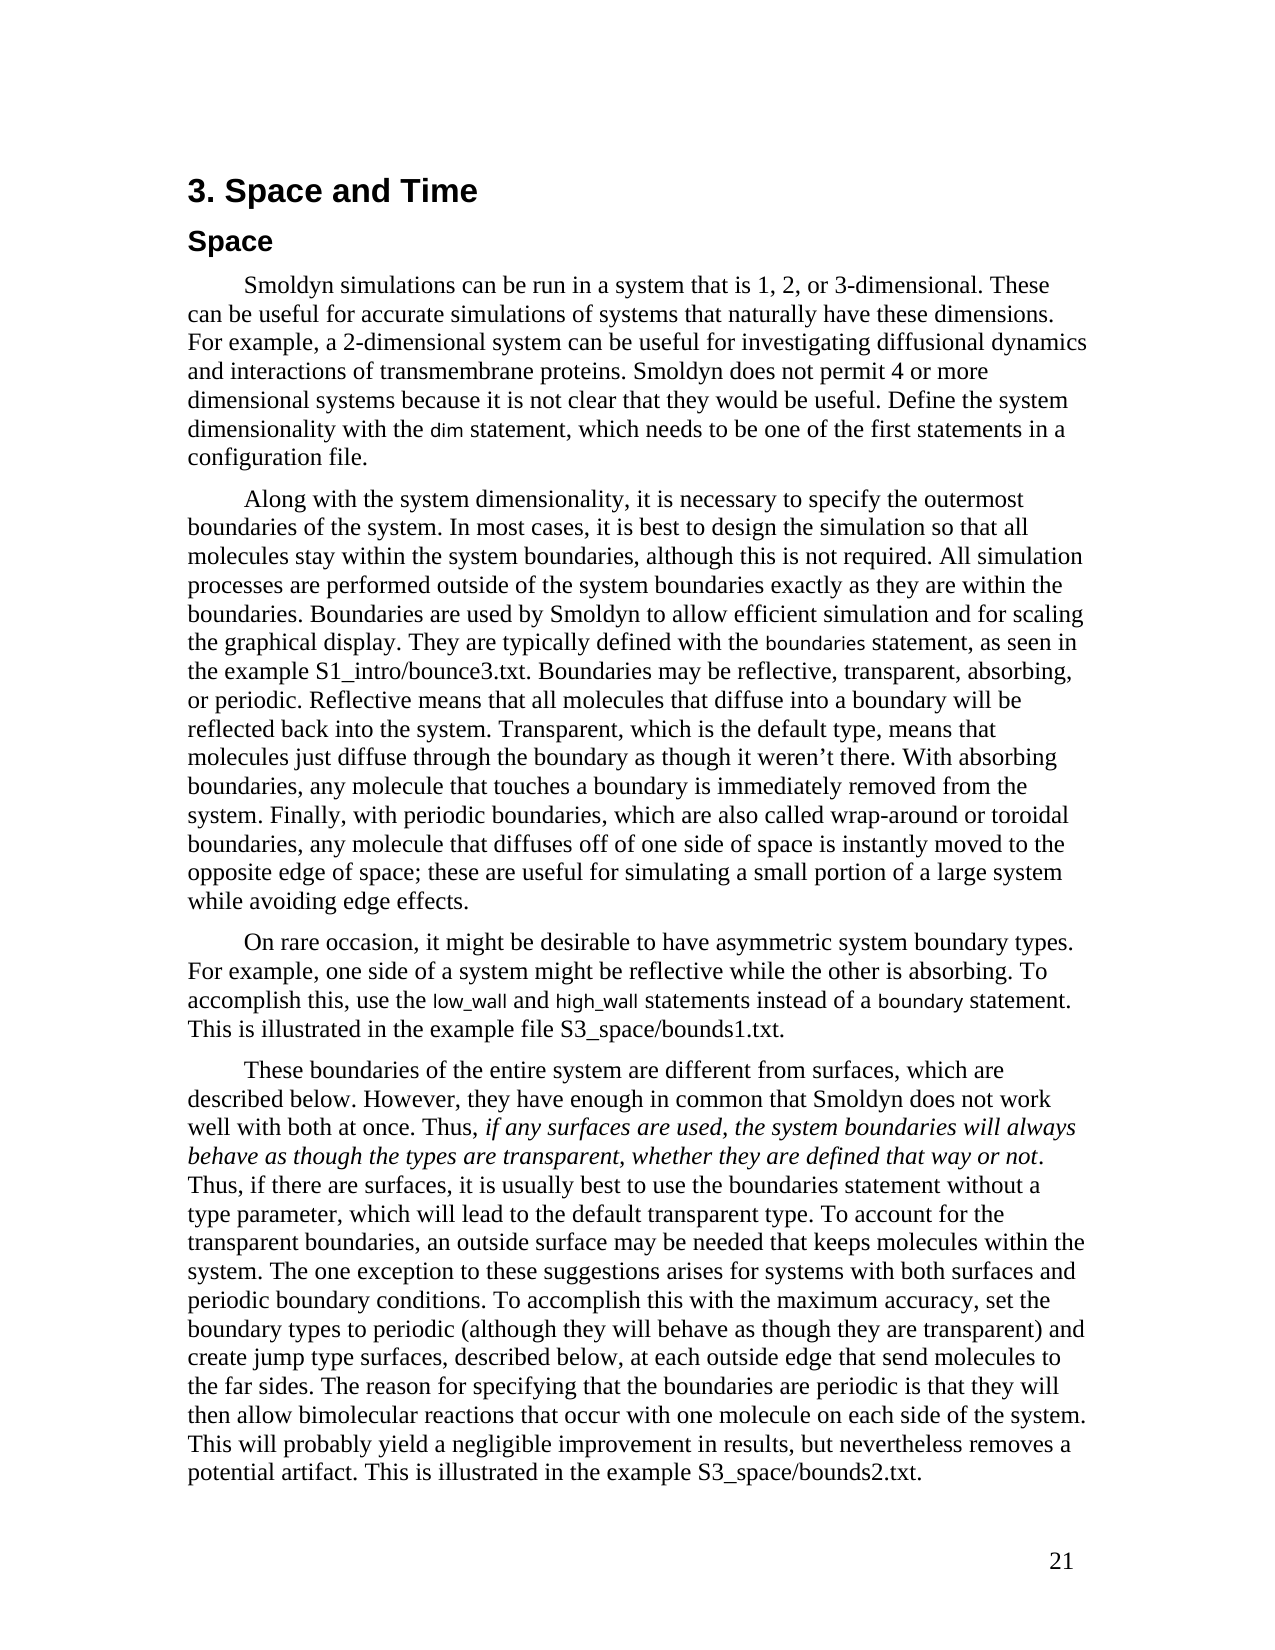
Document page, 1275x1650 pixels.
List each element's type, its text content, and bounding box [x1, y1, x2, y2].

text Along with the system dimensionality, it is necessary to specify the outermost boundaries of the system. In most cases, it is best to design the simulation so that all molecules stay within the system boundaries, although this is not required. All simulation processes are performed outside of the system boundaries exactly as they are within the boundaries. Boundaries are used by Smoldyn to allow efficient simulation and for scaling the graphical display. They are typically defined with the boundaries statement, as seen in the example S1_intro/bounce3.txt. Boundaries may be reflective, transparent, absorbing, or periodic. Reflective means that all molecules that diffuse into a boundary will be reflected back into the system. Transparent, which is the default type, means that molecules just diffuse through the boundary as though it weren’t there. With absorbing boundaries, any molecule that touches a boundary is immediately removed from the system. Finally, with periodic boundaries, which are also called wrap-around or toroidal boundaries, any molecule that diffuses off of one side of space is instantly moved to the opposite edge of space; these are useful for simulating a small portion of a large system while avoiding edge effects. [187, 484, 1087, 915]
subtitle Space [187, 224, 1087, 257]
text Smoldyn simulations can be run in a system that is 1, 2, or 3-dimensional. These can be useful for accurate simulations of systems that naturally have these dimensions. For example, a 2-dimensional system can be useful for investigating diffusional dynamics and interactions of transmembrane proteins. Smoldyn does not permit 4 or more dimensional systems because it is not clear that they would be useful. Define the system dimensionality with the dim statement, which needs to be one of the first statements in a configuration file. [187, 270, 1087, 471]
subtitle 3. Space and Time [187, 171, 1087, 209]
text These boundaries of the entire system are different from surfaces, which are described below. However, they have enough in common that Smoldyn does not work well with both at once. Thus, if any surfaces are used, the system boundaries will always behave as though the types are transparent, whether they are defined that way or not. Thus, if there are surfaces, it is usually best to use the boundaries statement without a type parameter, which will lead to the default transparent type. To account for the transparent boundaries, an outside surface may be needed that keeps molecules within the system. The one exception to these suggestions arises for systems with both surfaces and periodic boundary conditions. To accomplish this with the maximum accuracy, set the boundary types to periodic (although they will behave as though they are transparent) and create jump type surfaces, described below, at each outside edge that send molecules to the far sides. The reason for specifying that the boundaries are periodic is that they will then allow bimolecular reactions that occur with one molecule on each side of the system. This will probably yield a negligible improvement in results, but nevertheless removes a potential artifact. This is illustrated in the example S3_space/bounds2.txt. [187, 1055, 1087, 1486]
text On rare occasion, it might be desirable to have asymmetric system boundary types. For example, one side of a system might be reflective while the other is absorbing. To accomplish this, use the low_wall and high_wall statements instead of a boundary statement. This is illustrated in the example file S3_space/bounds1.txt. [187, 927, 1087, 1042]
